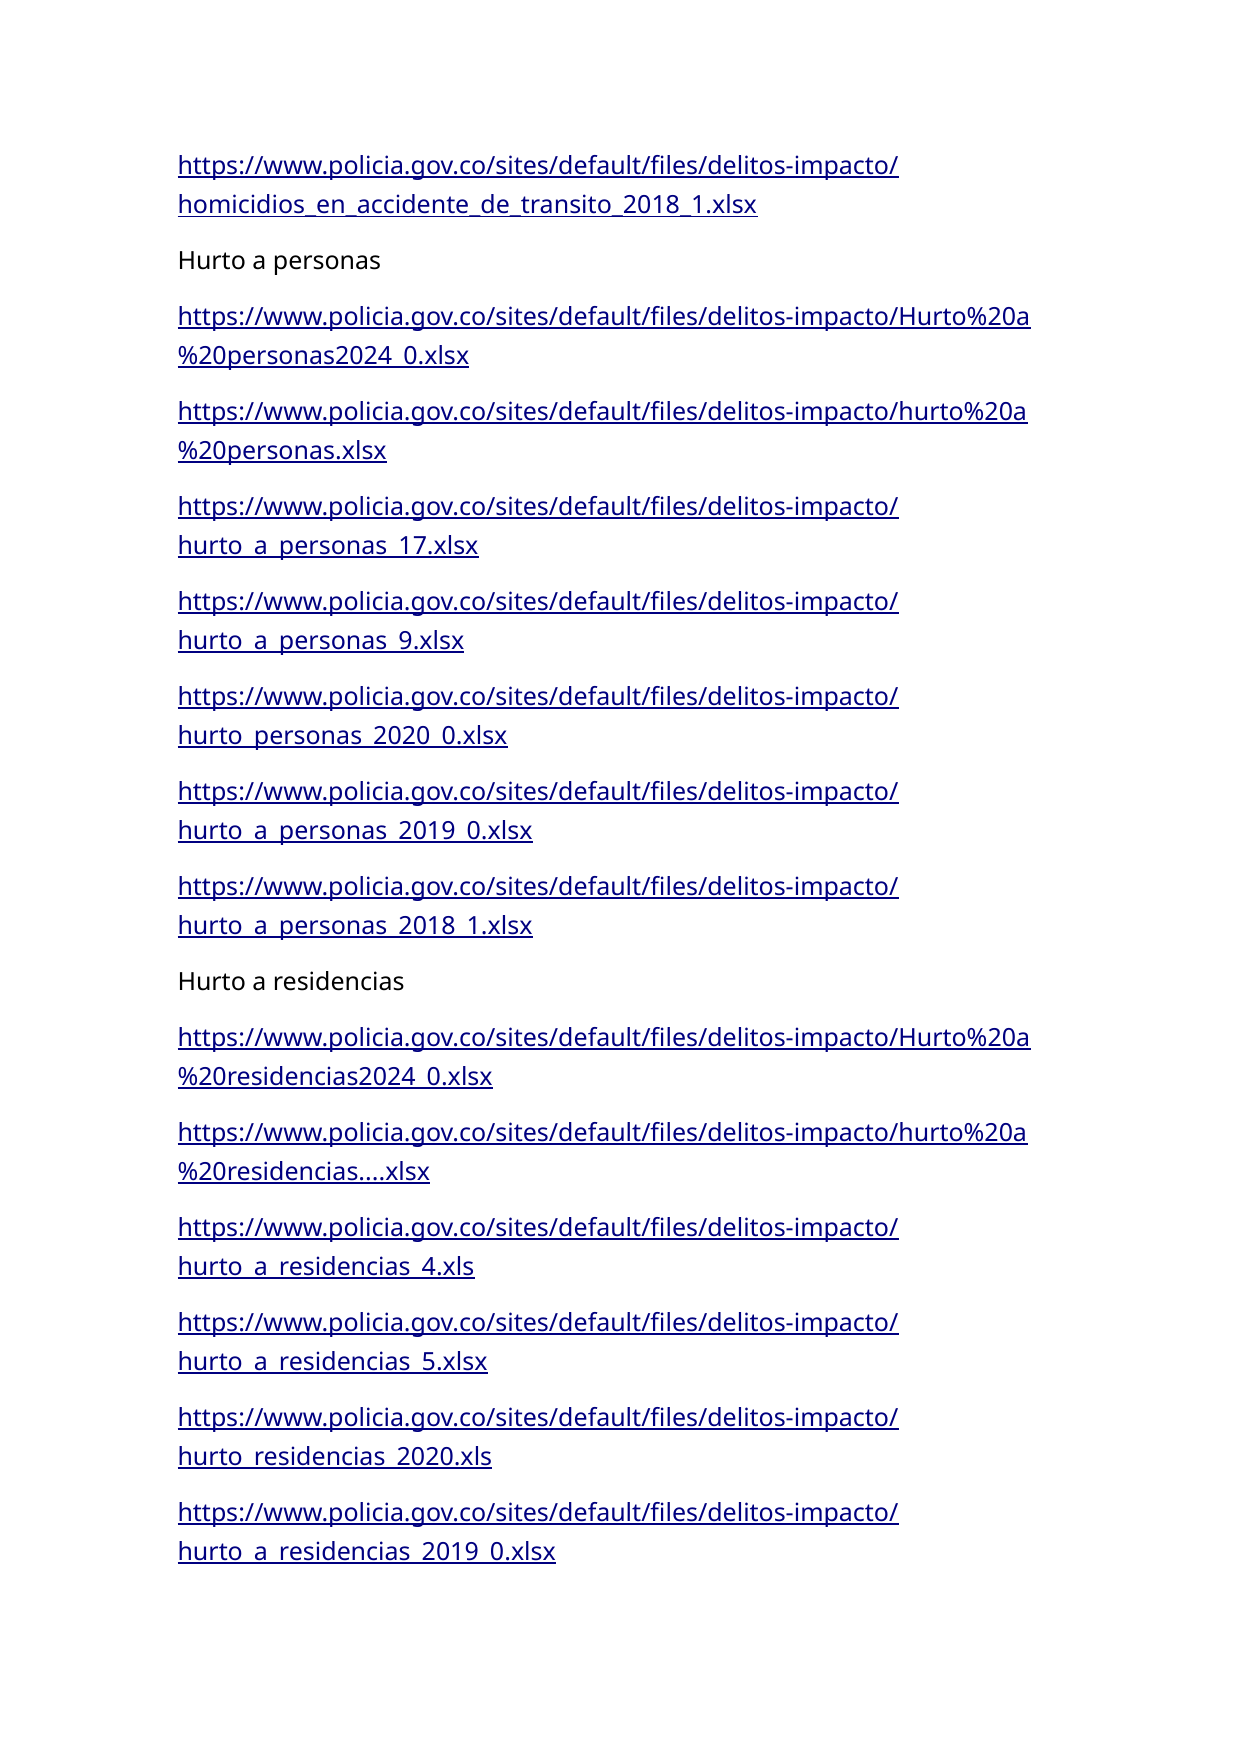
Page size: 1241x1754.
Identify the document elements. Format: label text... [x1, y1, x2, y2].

text Hurto a personas [177, 243, 1063, 277]
text https://www.policia.gov.co/sites/default/files/delitos-impacto/hurto%20a%20personas.xlsx [177, 393, 1063, 467]
text https://www.policia.gov.co/sites/default/files/delitos-impacto/hurto_residencias_2020.xls [177, 1399, 1063, 1472]
text https://www.policia.gov.co/sites/default/files/delitos-impacto/hurto_a_residencias_4.xls [177, 1209, 1063, 1282]
text https://www.policia.gov.co/sites/default/files/delitos-impacto/hurto_a_residencias_2019_0.xlsx [177, 1494, 1063, 1567]
text https://www.policia.gov.co/sites/default/files/delitos-impacto/hurto_a_personas_9.xlsx [177, 583, 1063, 657]
text https://www.policia.gov.co/sites/default/files/delitos-impacto/hurto_personas_2020_0.xlsx [177, 678, 1063, 752]
text https://www.policia.gov.co/sites/default/files/delitos-impacto/Hurto%20a%20residencias2024_0.xlsx [177, 1019, 1063, 1092]
text https://www.policia.gov.co/sites/default/files/delitos-impacto/hurto_a_residencias_5.xlsx [177, 1304, 1063, 1377]
text https://www.policia.gov.co/sites/default/files/delitos-impacto/Hurto%20a%20personas2024_0.xlsx [177, 298, 1063, 372]
text https://www.policia.gov.co/sites/default/files/delitos-impacto/hurto_a_personas_2018_1.xlsx [177, 868, 1063, 942]
text https://www.policia.gov.co/sites/default/files/delitos-impacto/hurto%20a%20residencias....xlsx [177, 1114, 1063, 1187]
text https://www.policia.gov.co/sites/default/files/delitos-impacto/hurto_a_personas_17.xlsx [177, 488, 1063, 562]
text Hurto a residencias [177, 963, 1063, 997]
text https://www.policia.gov.co/sites/default/files/delitos-impacto/homicidios_en_accidente_de_transito_2018_1.xlsx [177, 148, 1063, 221]
text https://www.policia.gov.co/sites/default/files/delitos-impacto/hurto_a_personas_2019_0.xlsx [177, 773, 1063, 847]
